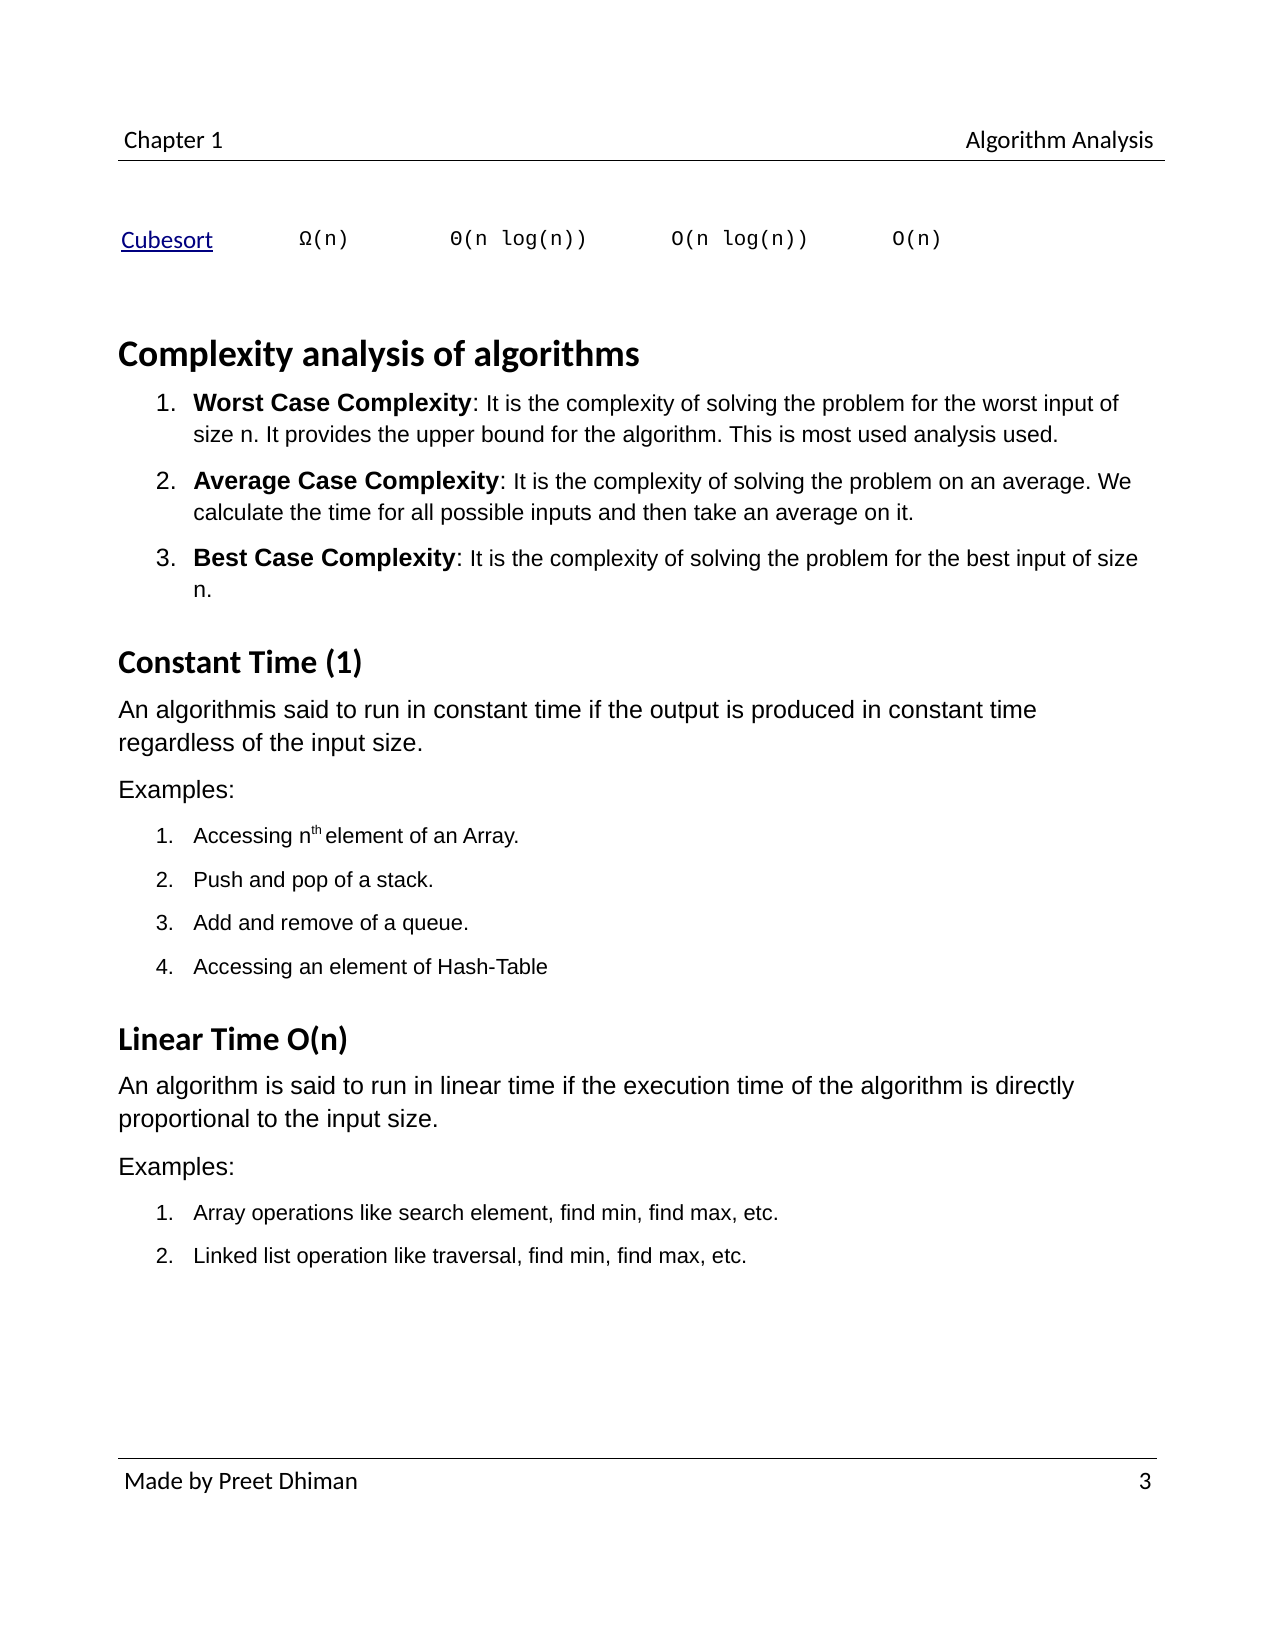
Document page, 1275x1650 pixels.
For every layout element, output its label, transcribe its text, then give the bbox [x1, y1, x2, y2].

table_cell O(n) [889, 221, 1159, 257]
list Worst Case Complexity: It is the complexity of solving the problem for the worst input of size n. It provides the upper bound for the algorithm. This is most used analysis used. [156, 388, 1157, 447]
list Push and pop of a stack. [156, 866, 1157, 892]
table_cell Θ(n log(n)) [447, 221, 668, 257]
subtitle Constant Time (1) [118, 641, 1157, 682]
table_cell Cubesort [118, 221, 296, 257]
text An algorithm is said to run in linear time if the execution time of the algorithm is directly proportional to the input size. [118, 1071, 1157, 1133]
list Average Case Complexity: It is the complexity of solving the problem on an average. We calculate the time for all possible inputs and then take an average on it. [156, 466, 1157, 525]
list Accessing an element of Hash-Table [156, 953, 1157, 979]
list Linked list operation like traversal, find min, find max, etc. [156, 1243, 1157, 1268]
text An algorithmis said to run in constant time if the output is produced in constant time regardless of the input size. [118, 695, 1157, 756]
subtitle Complexity analysis of algorithms [118, 330, 1157, 376]
text Examples: [118, 775, 1157, 804]
list Accessing nth element of an Array. [156, 823, 1157, 848]
table_cell Ω(n) [296, 221, 447, 257]
list Array operations like search element, find min, find max, etc. [156, 1199, 1157, 1224]
text Examples: [118, 1152, 1157, 1181]
table_cell O(n log(n)) [668, 221, 889, 257]
list Add and remove of a queue. [156, 910, 1157, 935]
subtitle Linear Time O(n) [118, 1018, 1157, 1059]
list Best Case Complexity: It is the complexity of solving the problem for the best input of size n. [156, 543, 1157, 602]
